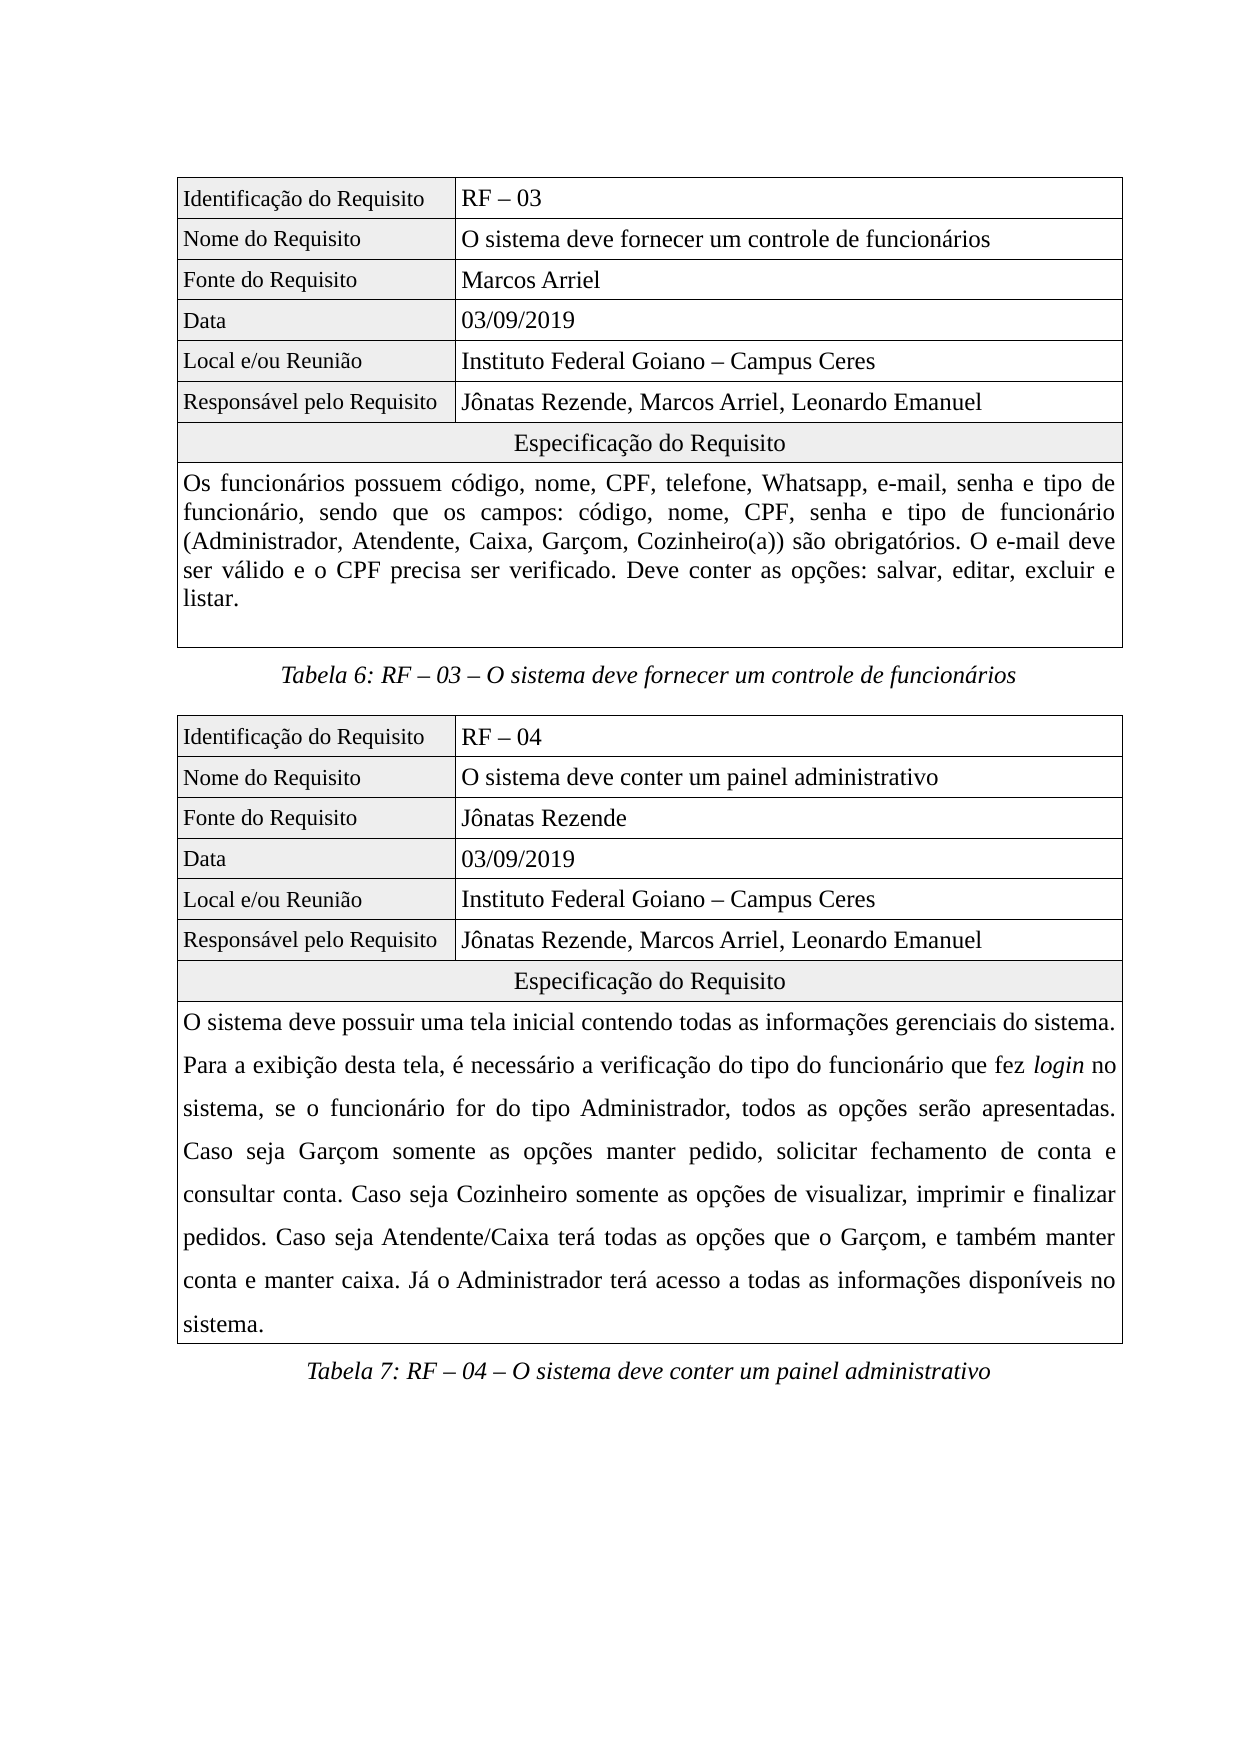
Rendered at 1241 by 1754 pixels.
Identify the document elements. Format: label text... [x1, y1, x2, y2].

table_cell Local e/ou Reunião [178, 341, 455, 381]
table_cell Instituto Federal Goiano – Campus Ceres [456, 341, 1122, 381]
table_cell Especificação do Requisito [178, 961, 1122, 1001]
table_cell Data [178, 300, 455, 340]
table_cell O sistema deve possuir uma tela inicial contendo todas as informações gerenciais do sistema. Para a exibição desta tela, é necessário a verificação do tipo do funcionário que fez login no sistema, se o funcionário for do tipo Administrador, todos as opções serão apresentadas. Caso seja Garçom somente as opções manter pedido, solicitar fechamento de conta e consultar conta. Caso seja Cozinheiro somente as opções de visualizar, imprimir e finalizar pedidos. Caso seja Atendente/Caixa terá todas as opções que o Garçom, e também manter conta e manter caixa. Já o Administrador terá acesso a todas as informações disponíveis no sistema. [178, 1002, 1122, 1343]
table_cell Jônatas Rezende, Marcos Arriel, Leonardo Emanuel [456, 382, 1122, 422]
table_header RF – 04 [456, 716, 1122, 756]
table_cell 03/09/2019 [456, 300, 1122, 340]
table_cell Os funcionários possuem código, nome, CPF, telefone, Whatsapp, e-mail, senha e tipo de funcionário, sendo que os campos: código, nome, CPF, senha e tipo de funcionário (Administrador, Atendente, Caixa, Garçom, Cozinheiro(a)) são obrigatórios. O e-mail deve ser válido e o CPF precisa ser verificado. Deve conter as opções: salvar, editar, excluir e listar. [178, 463, 1122, 647]
table_cell Nome do Requisito [178, 219, 455, 259]
table_cell Jônatas Rezende [456, 798, 1122, 838]
text Tabela 7: RF – 04 – O sistema deve conter um painel administrativo [177, 1356, 1122, 1385]
table_cell Fonte do Requisito [178, 798, 455, 838]
table_cell Jônatas Rezende, Marcos Arriel, Leonardo Emanuel [456, 920, 1122, 960]
table_cell Especificação do Requisito [178, 423, 1122, 462]
table_cell Responsável pelo Requisito [178, 920, 455, 960]
table_cell Fonte do Requisito [178, 260, 455, 299]
table_cell Local e/ou Reunião [178, 879, 455, 919]
table_header Identificação do Requisito [178, 716, 455, 756]
table_cell O sistema deve fornecer um controle de funcionários [456, 219, 1122, 259]
text Tabela 6: RF – 03 – O sistema deve fornecer um controle de funcionários [177, 660, 1122, 688]
table_cell Data [178, 839, 455, 878]
table_header RF – 03 [456, 178, 1122, 218]
table_cell O sistema deve conter um painel administrativo [456, 757, 1122, 797]
table_header Identificação do Requisito [178, 178, 455, 218]
table_cell Responsável pelo Requisito [178, 382, 455, 422]
table_cell 03/09/2019 [456, 839, 1122, 878]
table_cell Instituto Federal Goiano – Campus Ceres [456, 879, 1122, 919]
table_cell Marcos Arriel [456, 260, 1122, 299]
table_cell Nome do Requisito [178, 757, 455, 797]
